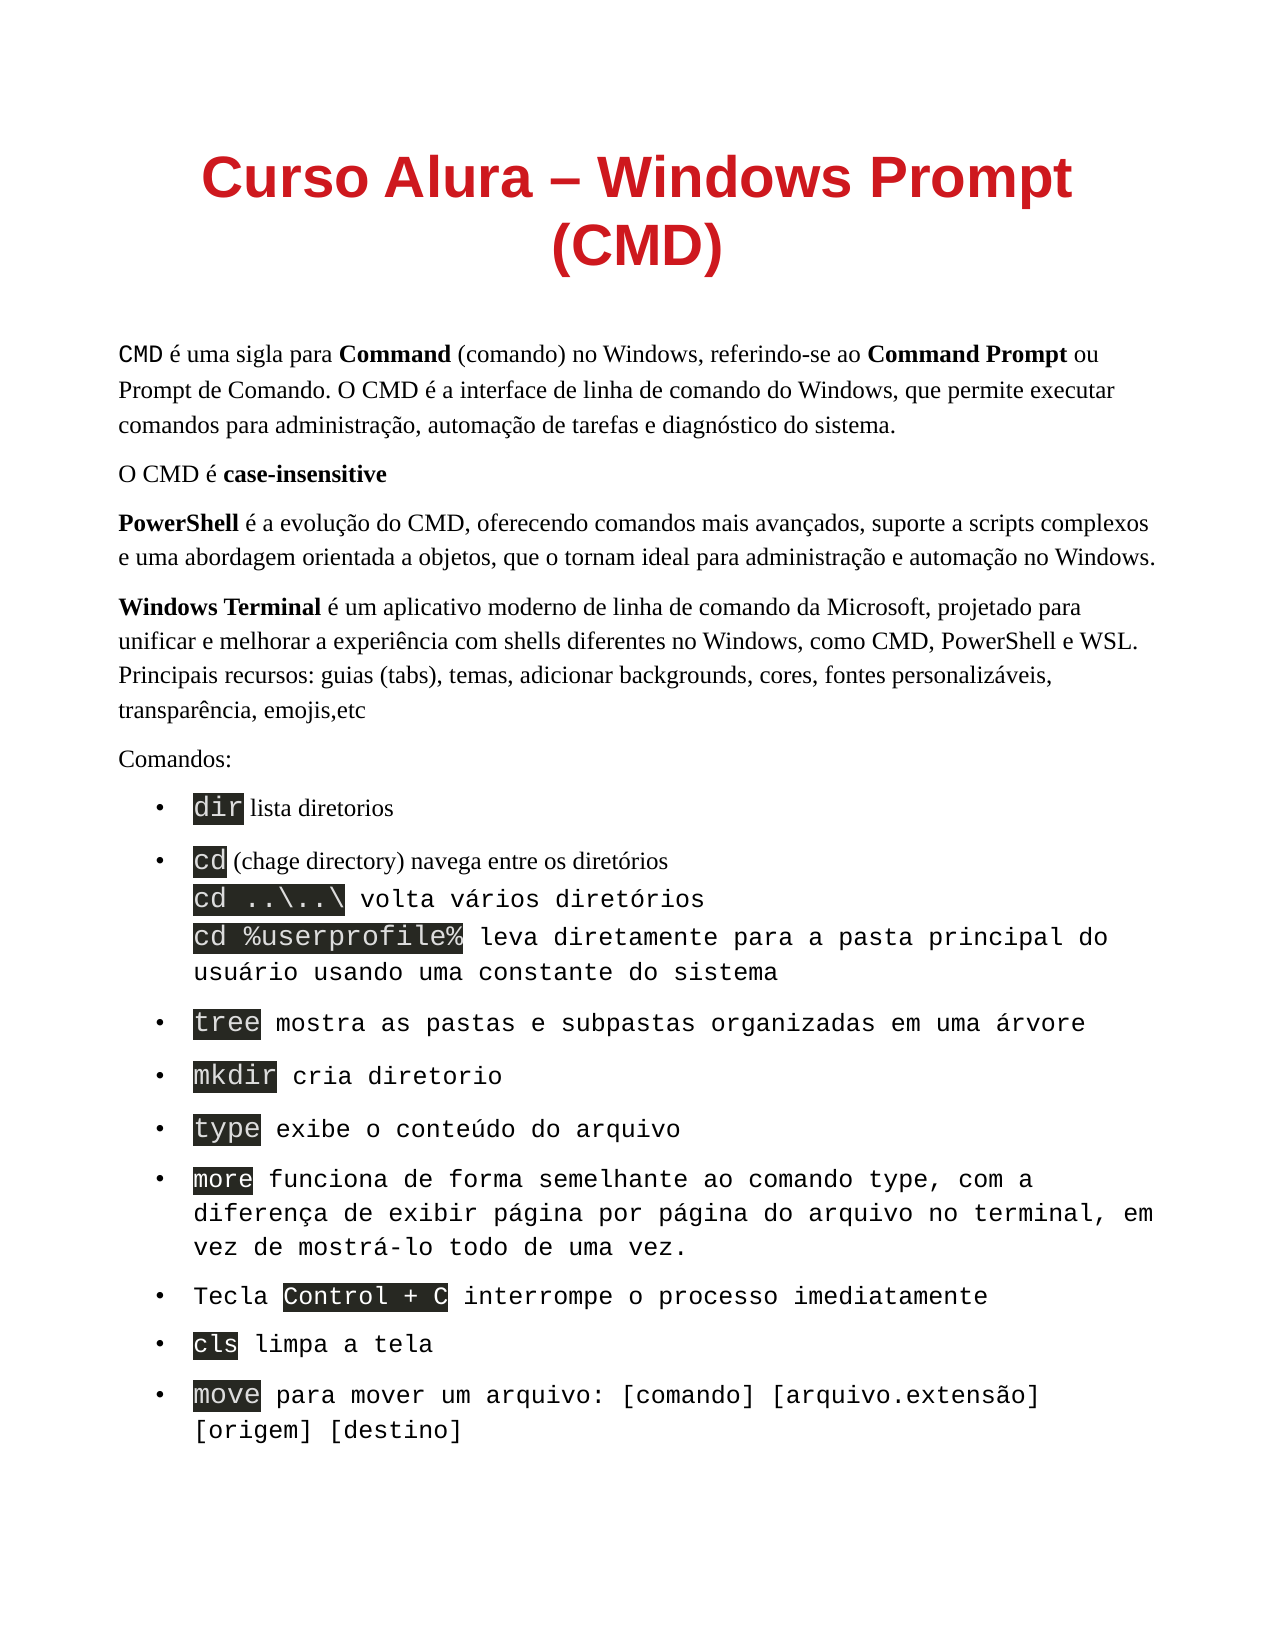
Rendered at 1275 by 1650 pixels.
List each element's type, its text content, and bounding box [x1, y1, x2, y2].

text Windows Terminal é um aplicativo moderno de linha de comando da Microsoft, projetado para unificar e melhorar a experiência com shells diferentes no Windows, como CMD, PowerShell e WSL. Principais recursos: guias (tabs), temas, adicionar backgrounds, cores, fontes personalizáveis, transparência, emojis,etc [118, 592, 1157, 724]
list more funciona de forma semelhante ao comando type, com a diferença de exibir página por página do arquivo no terminal, em vez de mostrá-lo todo de uma vez. [156, 1167, 1157, 1263]
text CMD é uma sigla para Command (comando) no Windows, referindo-se ao Command Prompt ou Prompt de Comando. O CMD é a interface de linha de comando do Windows, que permite executar comandos para administração, automação de tarefas e diagnóstico do sistema. [118, 339, 1157, 439]
list dir lista diretorios [156, 793, 1157, 825]
list move para mover um arquivo: [comando] [arquivo.extensão] [origem] [destino] [156, 1380, 1157, 1446]
list cd (chage directory) navega entre os diretórios cd ..\..\ volta vários diretórios cd %userprofile% leva diretamente para a pasta principal do usuário usando uma constante do sistema [156, 846, 1157, 988]
text Comandos: [118, 744, 1157, 773]
list tree mostra as pastas e subpastas organizadas em uma árvore [156, 1008, 1157, 1040]
text O CMD é case-insensitive [118, 459, 1157, 488]
list cls limpa a tela [156, 1332, 1157, 1360]
text PowerShell é a evolução do CMD, oferecendo comandos mais avançados, suporte a scripts complexos e uma abordagem orientada a objetos, que o tornam ideal para administração e automação no Windows. [118, 508, 1157, 571]
list mkdir cria diretorio [156, 1061, 1157, 1093]
list Tecla Control + C interrompe o processo imediatamente [156, 1283, 1157, 1312]
list type exibe o conteúdo do arquivo [156, 1114, 1157, 1146]
subtitle Curso Alura – Windows Prompt (CMD) [118, 143, 1157, 277]
